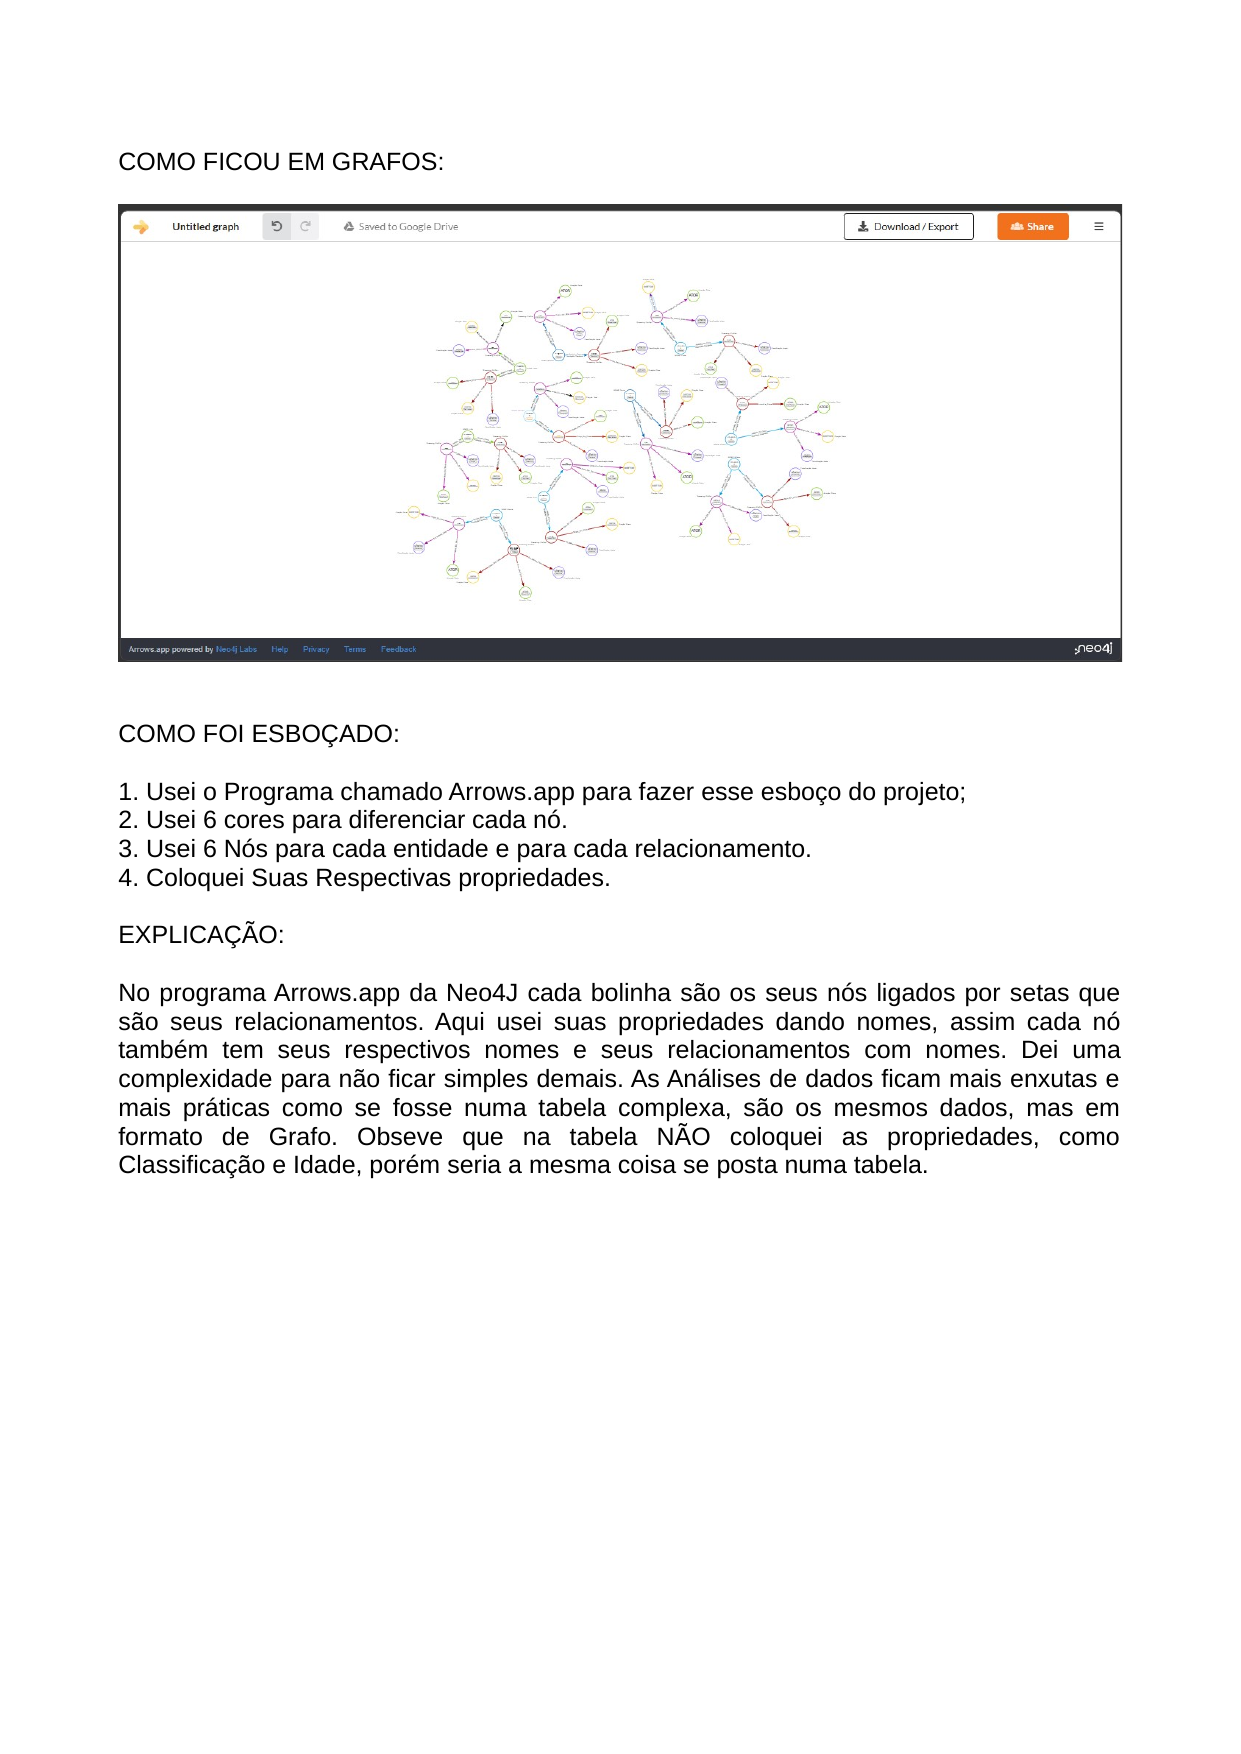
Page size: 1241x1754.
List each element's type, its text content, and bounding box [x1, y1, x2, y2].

text 4. Coloquei Suas Respectivas propriedades. [118, 863, 1122, 891]
text EXPLICAÇÃO: [118, 920, 1122, 949]
text COMO FICOU EM GRAFOS: [118, 147, 1122, 176]
text 3. Usei 6 Nós para cada entidade e para cada relacionamento. [118, 834, 1122, 863]
text 2. Usei 6 cores para diferenciar cada nó. [118, 805, 1122, 834]
text 1. Usei o Programa chamado Arrows.app para fazer esse esboço do projeto; [118, 776, 1122, 805]
picture [118, 204, 1123, 662]
text No programa Arrows.app da Neo4J cada bolinha são os seus nós ligados por setas que são seus relacionamentos. Aqui usei suas propriedades dando nomes, assim cada nó também tem seus respectivos nomes e seus relacionamentos com nomes. Dei uma complexidade para não ficar simples demais. As Análises de dados ficam mais enxutas e mais práticas como se fosse numa tabela complexa, são os mesmos dados, mas em formato de Grafo. Obseve que na tabela NÃO coloquei as propriedades, como Classificação e Idade, porém seria a mesma coisa se posta numa tabela. [118, 978, 1122, 1179]
text COMO FOI ESBOÇADO: [118, 719, 1122, 748]
